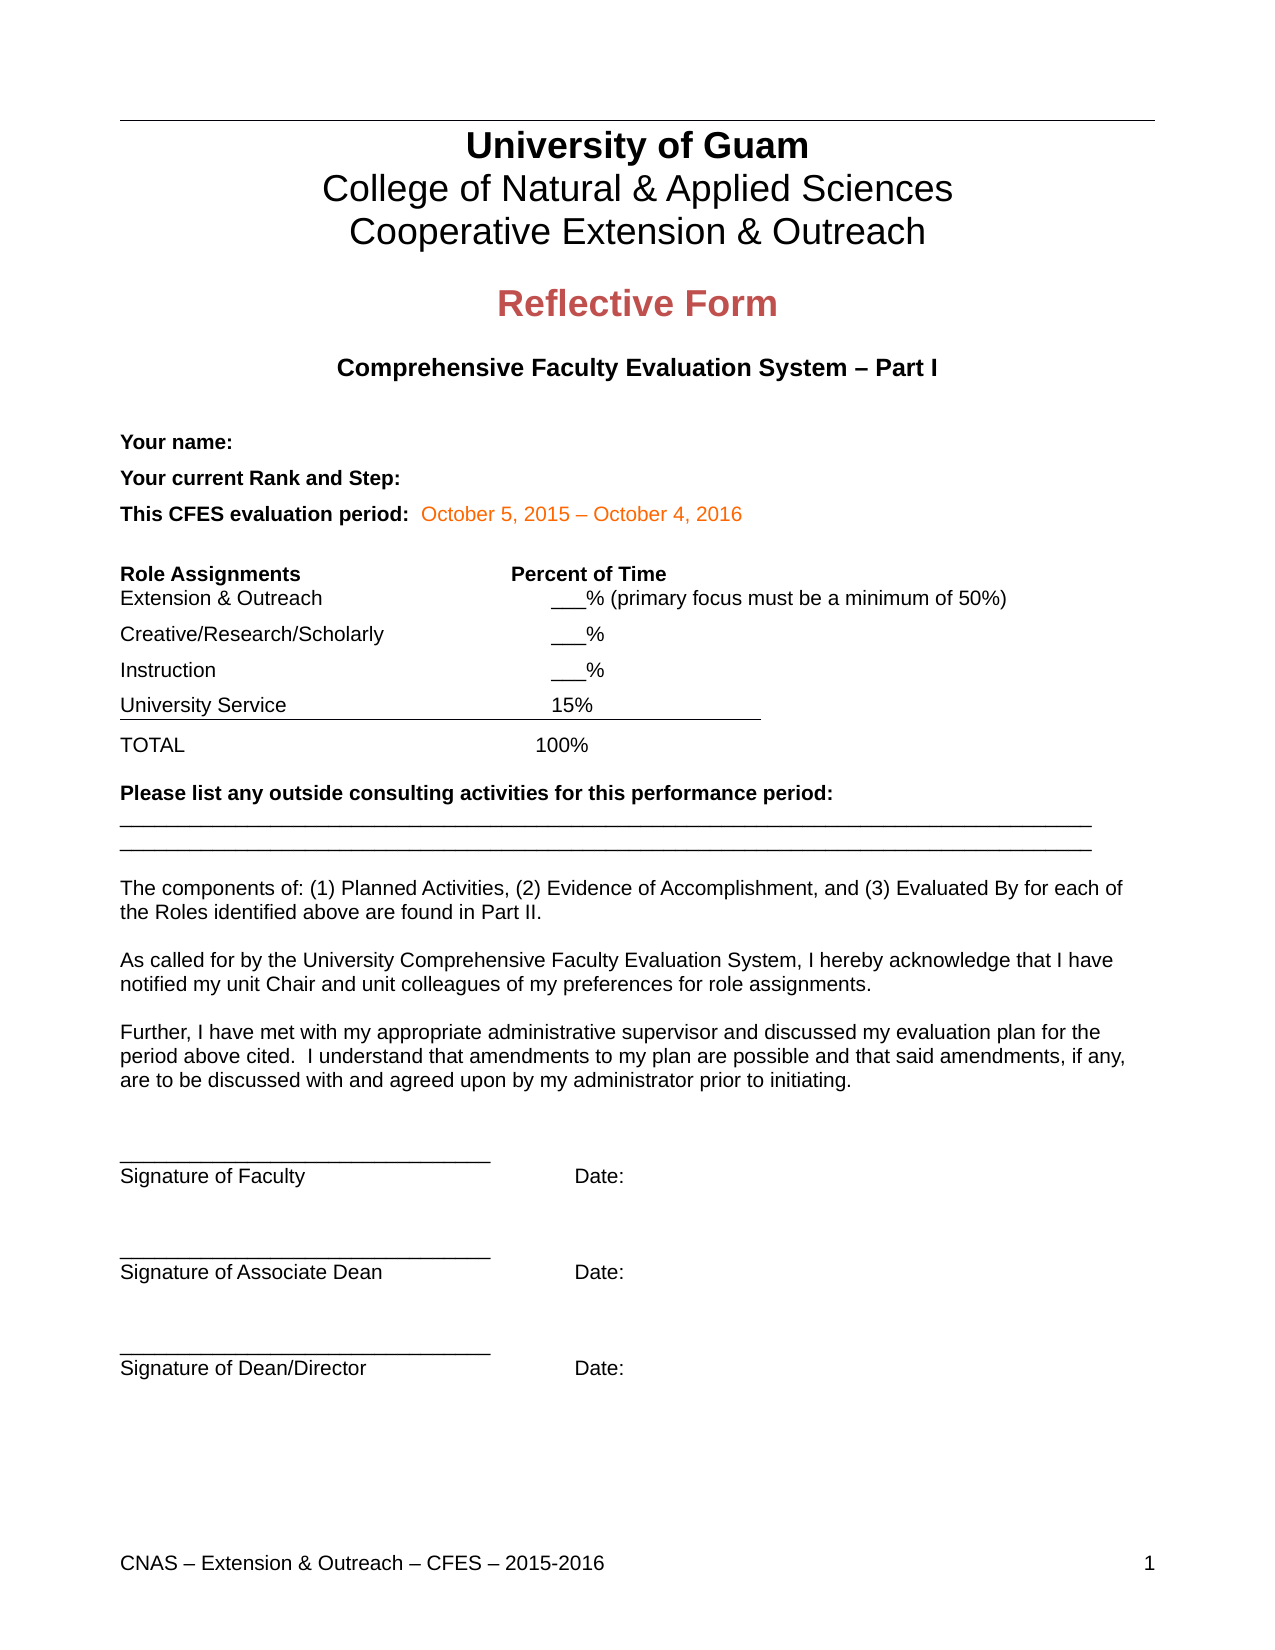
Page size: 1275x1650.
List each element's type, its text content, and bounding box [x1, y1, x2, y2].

text Signature of Associate Dean Date: [120, 1259, 1155, 1283]
text ________________________________ [120, 1331, 1155, 1355]
text University of Guam [120, 121, 1155, 166]
text Signature of Faculty Date: [120, 1164, 1155, 1188]
text Creative/Research/Scholarly ___% [120, 621, 1155, 645]
text ________________________________ [120, 1236, 1155, 1259]
text Cooperative Extension & Outreach [120, 209, 1155, 252]
text Your current Rank and Step: [120, 466, 1155, 490]
text College of Natural & Applied Sciences [120, 166, 1155, 209]
text ____________________________________________________________________________________ [120, 804, 1155, 828]
text This CFES evaluation period: October 5, 2015 – October 4, 2016 [120, 502, 1155, 526]
text ________________________________ [120, 1140, 1155, 1164]
text Role Assignments Percent of Time [120, 562, 1155, 586]
text Instruction ___% [120, 657, 1155, 681]
text TOTAL 100% [120, 732, 1155, 756]
text Your name: [120, 430, 1155, 454]
text University Service 15% [120, 693, 761, 719]
text Signature of Dean/Director Date: [120, 1355, 1155, 1379]
text Reflective Form [120, 281, 1155, 324]
text The components of: (1) Planned Activities, (2) Evidence of Accomplishment, and (3) Evaluated By for each of the Roles identified above are found in Part II. [120, 876, 1155, 924]
text ____________________________________________________________________________________ [120, 828, 1155, 852]
text As called for by the University Comprehensive Faculty Evaluation System, I hereby acknowledge that I have notified my unit Chair and unit colleagues of my preferences for role assignments. [120, 948, 1155, 996]
text Please list any outside consulting activities for this performance period: [120, 780, 1155, 804]
text Extension & Outreach ___% (primary focus must be a minimum of 50%) [120, 586, 1155, 609]
text Further, I have met with my appropriate administrative supervisor and discussed my evaluation plan for the period above cited. I understand that amendments to my plan are possible and that said amendments, if any, are to be discussed with and agreed upon by my administrator prior to initiating. [120, 1020, 1155, 1092]
text Comprehensive Faculty Evaluation System – Part I [120, 353, 1155, 382]
